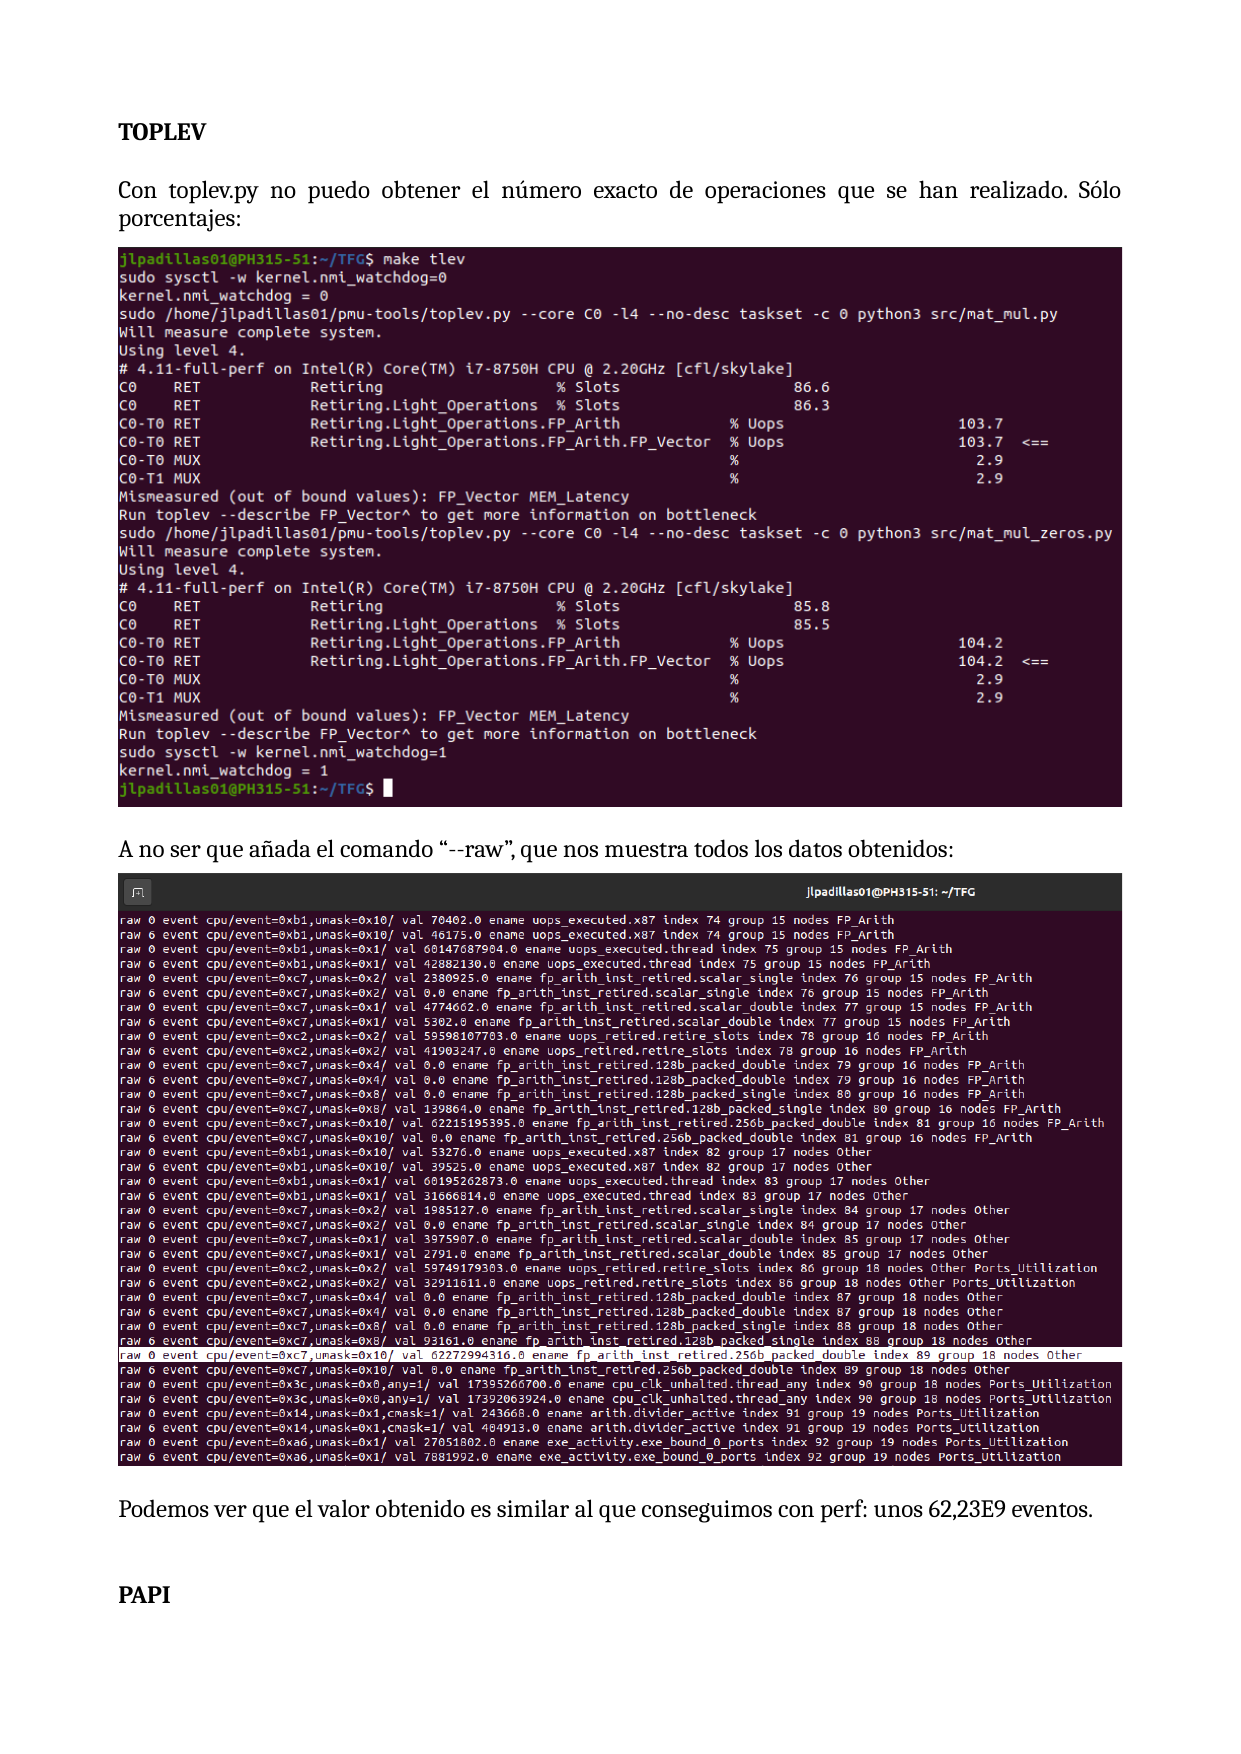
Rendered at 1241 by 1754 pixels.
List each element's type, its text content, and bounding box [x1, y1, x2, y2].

picture [118, 247, 1123, 807]
text Con toplev.py no puedo obtener el número exacto de operaciones que se han realizado. Sólo porcentajes: [118, 176, 1122, 233]
text TOPLEV [118, 118, 1122, 147]
text PAPI [118, 1581, 1122, 1609]
text Podemos ver que el valor obtenido es similar al que conseguimos con perf: unos 62,23E9 eventos. [118, 1494, 1122, 1523]
picture [118, 873, 1123, 1466]
text A no ser que añada el comando “--raw”, que nos muestra todos los datos obtenidos: [118, 835, 1122, 864]
